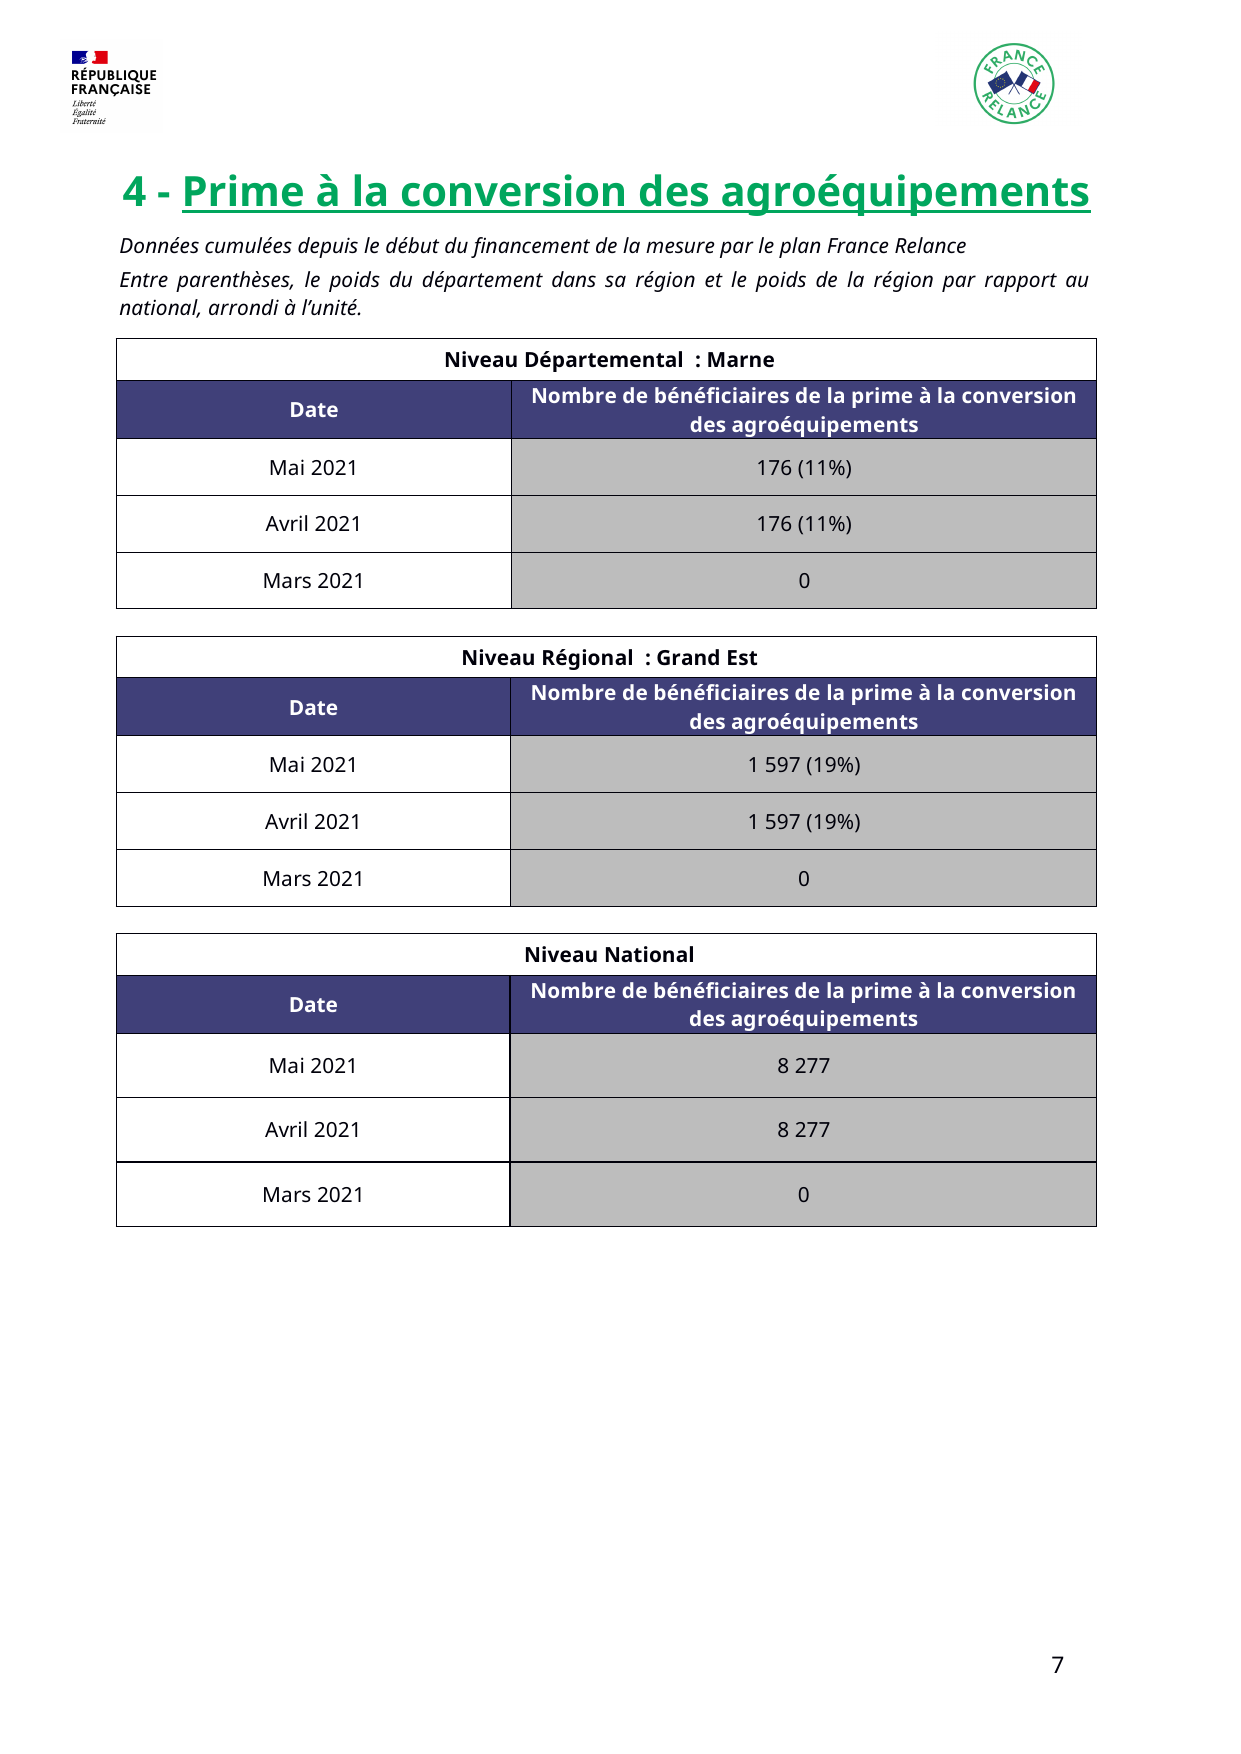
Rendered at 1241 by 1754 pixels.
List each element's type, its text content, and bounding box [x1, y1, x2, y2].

text Données cumulées depuis le début du financement de la mesure par le plan France Relance [119, 231, 1094, 260]
table_cell 0 [512, 553, 1096, 608]
table_header Niveau Régional : Grand Est [117, 637, 1096, 677]
table_header Niveau Départemental : Marne [117, 339, 1096, 380]
table_cell Date [117, 976, 509, 1033]
text Entre parenthèses, le poids du département dans sa région et le poids de la région par rapport au national, arrondi à l’unité. [119, 264, 1094, 322]
picture [935, 31, 1093, 126]
table_header Niveau National [117, 934, 1096, 975]
table_cell 0 [511, 1163, 1096, 1226]
table_cell Mai 2021 [117, 736, 510, 792]
table_cell 176 (11%) [512, 496, 1096, 552]
table_cell Date [117, 381, 511, 438]
table_cell 0 [511, 850, 1096, 906]
table_cell Mars 2021 [117, 553, 511, 608]
table_cell Avril 2021 [117, 1098, 509, 1161]
table_cell 1 597 (19%) [511, 736, 1096, 792]
table_cell 176 (11%) [512, 439, 1096, 495]
table_cell Nombre de bénéficiaires de la prime à la conversion des agroéquipements [511, 678, 1096, 735]
table_cell 8 277 [511, 1098, 1096, 1161]
subtitle 4 - Prime à la conversion des agroéquipements [119, 162, 1094, 219]
table_cell 1 597 (19%) [511, 793, 1096, 849]
table_cell Mars 2021 [117, 1163, 509, 1226]
table_cell 8 277 [511, 1034, 1096, 1097]
table_cell Date [117, 678, 510, 735]
table_cell Mars 2021 [117, 850, 510, 906]
table_cell Mai 2021 [117, 1034, 509, 1097]
picture [60, 39, 169, 137]
table_cell Nombre de bénéficiaires de la prime à la conversion des agroéquipements [512, 381, 1096, 438]
table_cell Mai 2021 [117, 439, 511, 495]
table_cell Avril 2021 [117, 793, 510, 849]
table_cell Avril 2021 [117, 496, 511, 552]
table_cell Nombre de bénéficiaires de la prime à la conversion des agroéquipements [511, 976, 1096, 1033]
